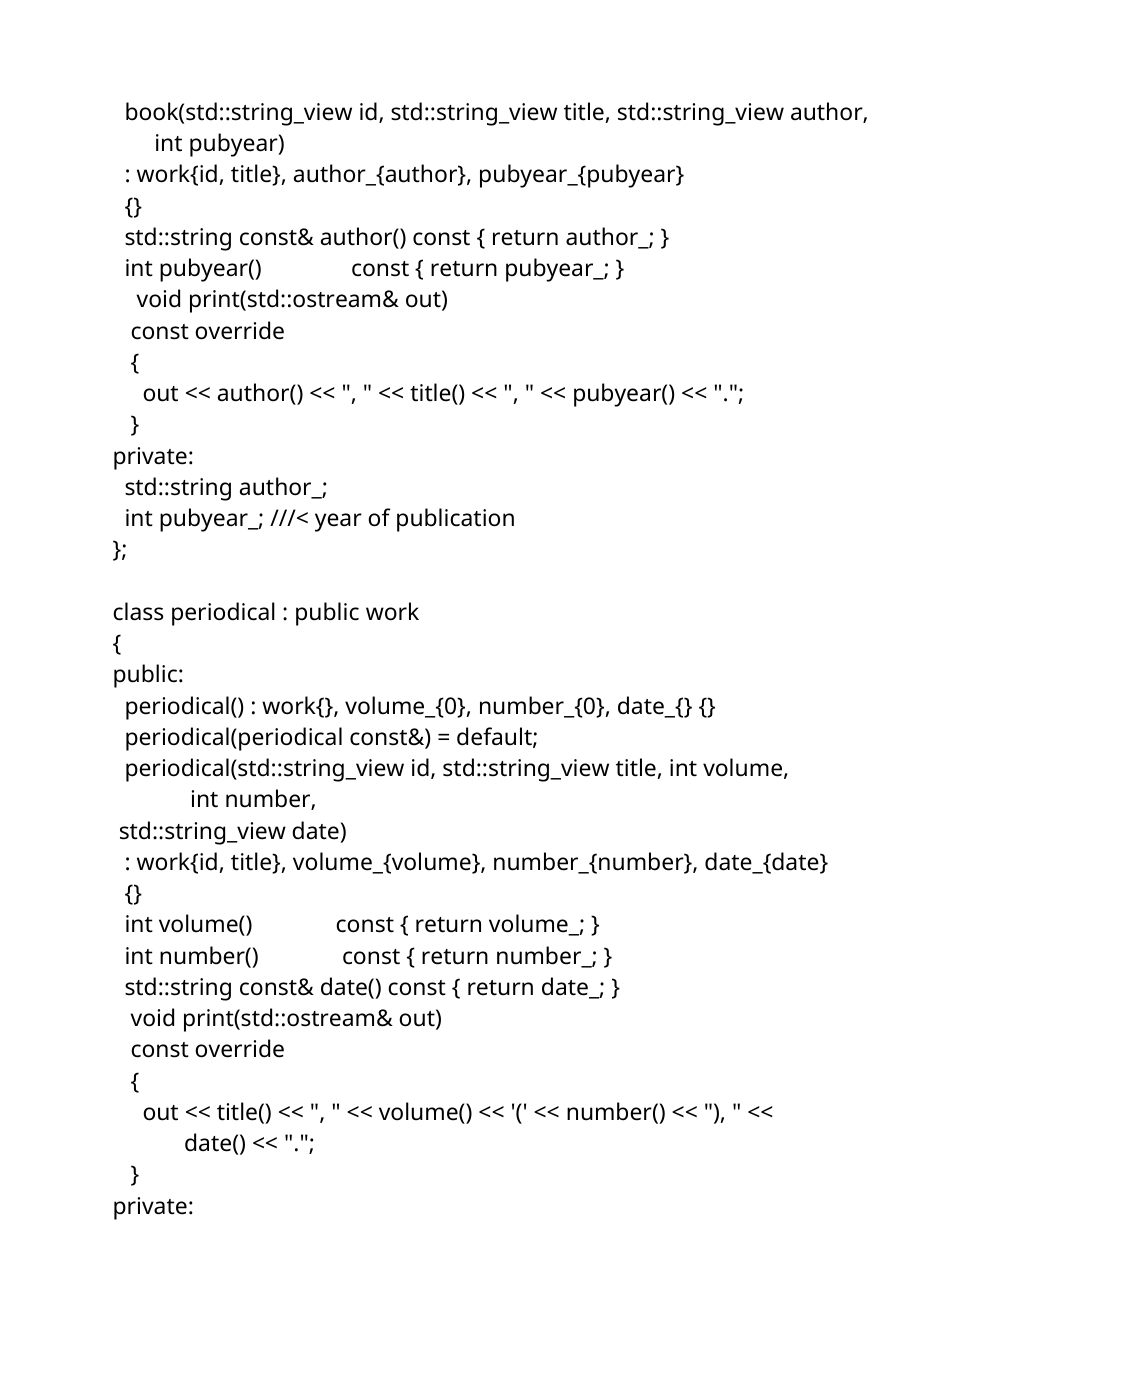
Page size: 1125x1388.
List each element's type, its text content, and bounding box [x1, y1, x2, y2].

text const override [112, 1033, 1012, 1065]
text { [112, 627, 1012, 658]
text const override [112, 315, 1012, 346]
text } [112, 408, 1012, 440]
text std::string const& author() const { return author_; } [112, 221, 1012, 252]
text private: [112, 1190, 1012, 1221]
text int volume() const { return volume_; } [112, 908, 1012, 940]
text int pubyear_; ///< year of publication [112, 502, 1012, 533]
text std::string author_; [112, 471, 1012, 502]
text date() << "."; [112, 1127, 1012, 1158]
text book(std::string_view id, std::string_view title, std::string_view author, [112, 96, 1012, 127]
text periodical(std::string_view id, std::string_view title, int volume, [112, 752, 1012, 783]
text {} [112, 190, 1012, 221]
text public: [112, 658, 1012, 690]
text { [112, 346, 1012, 377]
text std::string_view date) [112, 815, 1012, 846]
text void print(std::ostream& out) [112, 283, 1012, 315]
text std::string const& date() const { return date_; } [112, 971, 1012, 1002]
text {} [112, 877, 1012, 908]
text int pubyear) [112, 127, 1012, 158]
text int pubyear() const { return pubyear_; } [112, 252, 1012, 283]
text int number, [112, 783, 1012, 815]
text private: [112, 440, 1012, 471]
text periodical() : work{}, volume_{0}, number_{0}, date_{} {} [112, 690, 1012, 721]
text class periodical : public work [112, 596, 1012, 627]
text out << author() << ", " << title() << ", " << pubyear() << "."; [112, 377, 1012, 408]
text periodical(periodical const&) = default; [112, 721, 1012, 752]
text }; [112, 533, 1012, 565]
text : work{id, title}, volume_{volume}, number_{number}, date_{date} [112, 846, 1012, 877]
text void print(std::ostream& out) [112, 1002, 1012, 1033]
text : work{id, title}, author_{author}, pubyear_{pubyear} [112, 158, 1012, 190]
text { [112, 1065, 1012, 1096]
text } [112, 1158, 1012, 1190]
text out << title() << ", " << volume() << '(' << number() << "), " << [112, 1096, 1012, 1127]
text int number() const { return number_; } [112, 940, 1012, 971]
